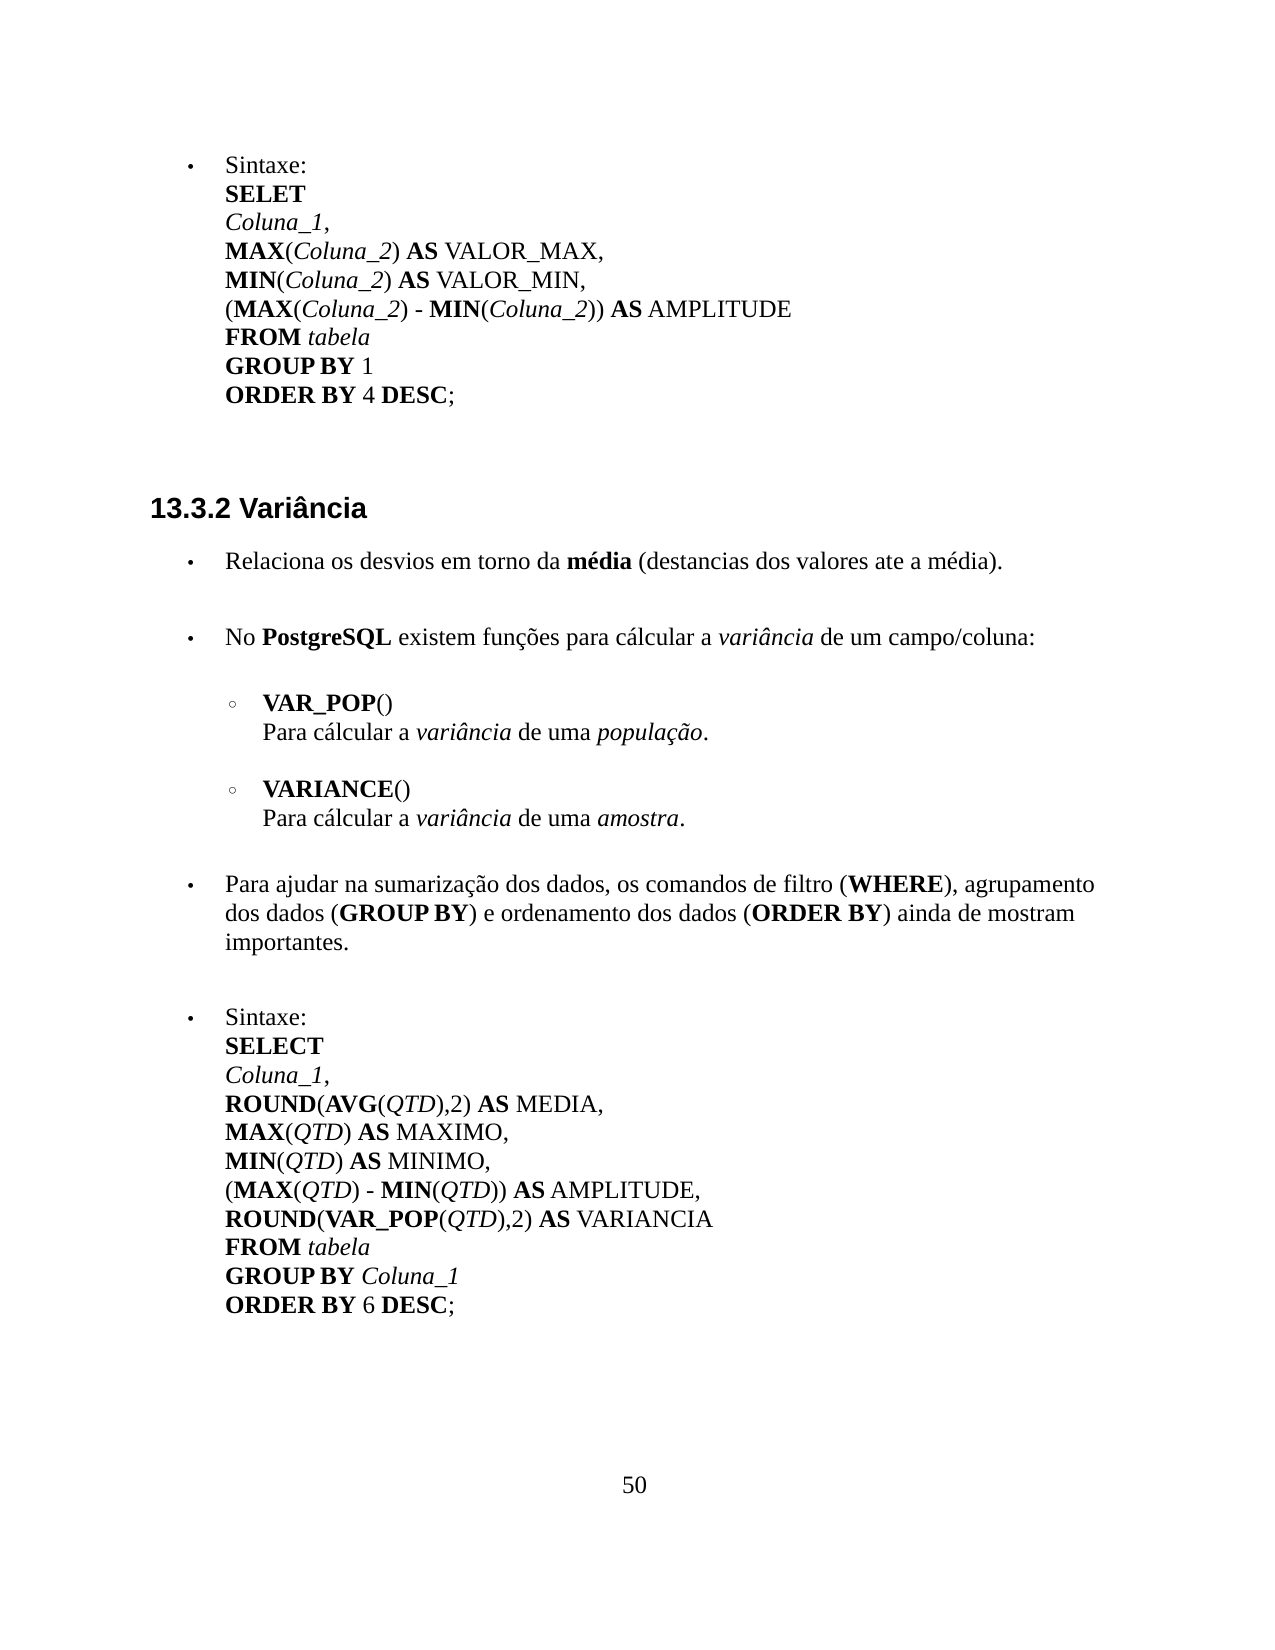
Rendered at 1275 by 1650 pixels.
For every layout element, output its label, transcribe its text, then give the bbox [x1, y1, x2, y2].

list Sintaxe: SELET Coluna_1, MAX(Coluna_2) AS VALOR_MAX, MIN(Coluna_2) AS VALOR_MIN, (MAX(Coluna_2) - MIN(Coluna_2)) AS AMPLITUDE FROM tabela GROUP BY 1 ORDER BY 4 DESC; [187, 150, 1125, 437]
list Relaciona os desvios em torno da média (destancias dos valores ate a média). [187, 546, 1125, 604]
list Sintaxe: SELECT Coluna_1, ROUND(AVG(QTD),2) AS MEDIA, MAX(QTD) AS MAXIMO, MIN(QTD) AS MINIMO, (MAX(QTD) - MIN(QTD)) AS AMPLITUDE, ROUND(VAR_POP(QTD),2) AS VARIANCIA FROM tabela GROUP BY Coluna_1 ORDER BY 6 DESC; [187, 1002, 1125, 1347]
list No PostgreSQL existem funções para cálcular a variância de um campo/coluna: [187, 622, 1125, 679]
subtitle 13.3.2 Variância [150, 491, 1125, 525]
list VAR_POP() Para cálcular a variância de uma população. [225, 688, 1125, 774]
list Para ajudar na sumarização dos dados, os comandos de filtro (WHERE), agrupamento dos dados (GROUP BY) e ordenamento dos dados (ORDER BY) ainda de mostram importantes. [187, 869, 1125, 984]
list VARIANCE() Para cálcular a variância de uma amostra. [225, 774, 1125, 861]
